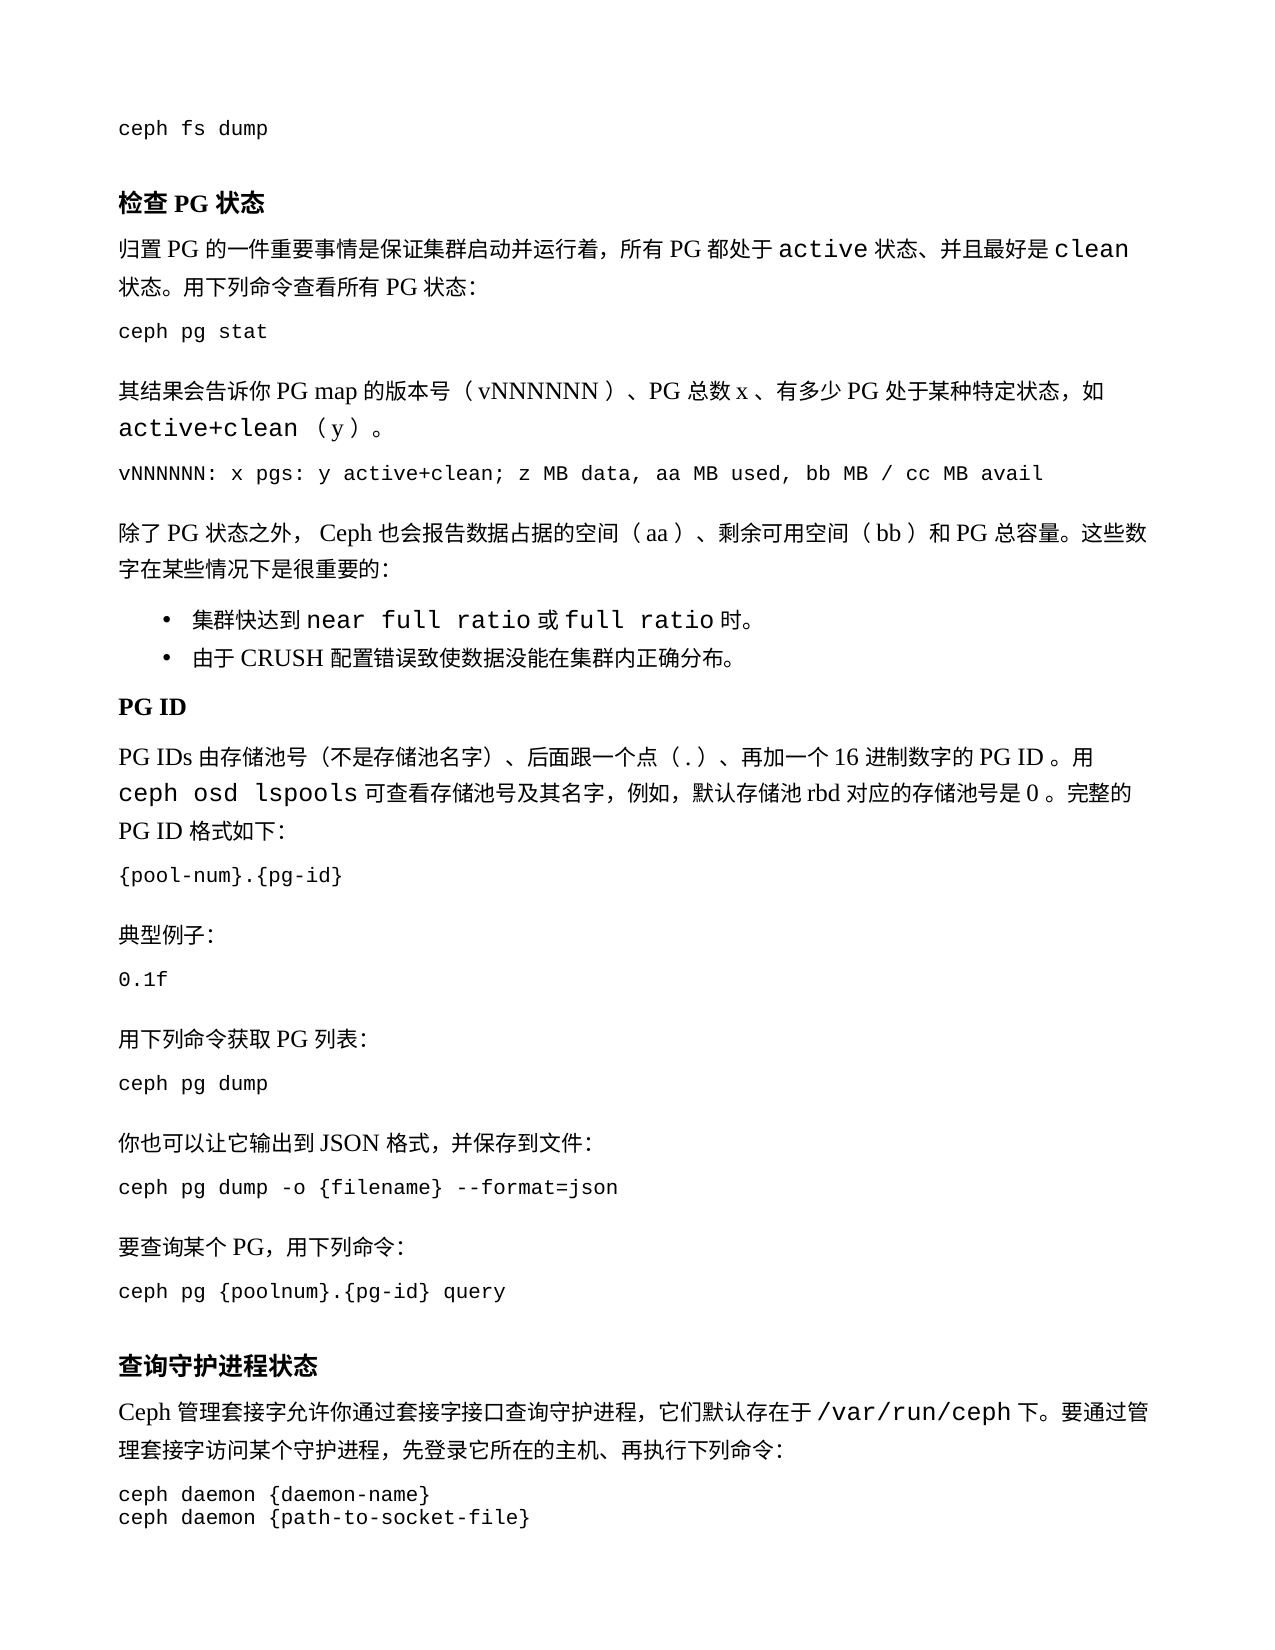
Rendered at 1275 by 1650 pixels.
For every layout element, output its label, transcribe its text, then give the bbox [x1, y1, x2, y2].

text Ceph 管理套接字允许你通过套接字接口查询守护进程，它们默认存在于 /var/run/ceph 下。要通过管理套接字访问某个守护进程，先登录它所在的主机、再执行下列命令： [118, 1395, 1157, 1464]
text ceph fs dump [118, 118, 1157, 142]
text 要查询某个 PG，用下列命令： [118, 1230, 1157, 1262]
text {pool-num}.{pg-id} [118, 864, 1157, 888]
text 其结果会告诉你 PG map 的版本号（ vNNNNNN ）、PG 总数 x 、有多少 PG 处于某种特定状态，如 active+clean （ y ）。 [118, 374, 1157, 443]
text PG ID [118, 692, 1157, 721]
text vNNNNNN: x pgs: y active+clean; z MB data, aa MB used, bb MB / cc MB avail [118, 463, 1157, 487]
text 典型例子： [118, 918, 1157, 949]
list 集群快达到 near full ratio 或 full ratio 时。 [162, 603, 1157, 636]
subtitle 查询守护进程状态 [118, 1346, 1157, 1383]
text 0.1f [118, 969, 1157, 992]
subtitle 检查 PG 状态 [118, 184, 1157, 220]
text ceph pg dump -o {filename} --format=json [118, 1177, 1157, 1200]
text ceph pg {poolnum}.{pg-id} query [118, 1281, 1157, 1304]
text PG IDs 由存储池号（不是存储池名字）、后面跟一个点（ . ）、再加一个 16 进制数字的 PG ID 。用 ceph osd lspools 可查看存储池号及其名字，例如，默认存储池 rbd 对应的存储池号是 0 。完整的 PG ID 格式如下： [118, 740, 1157, 845]
text ceph daemon {path-to-socket-file} [118, 1507, 1157, 1531]
text 用下列命令获取 PG 列表： [118, 1022, 1157, 1053]
text ceph pg dump [118, 1073, 1157, 1096]
text ceph pg stat [118, 321, 1157, 345]
text 除了 PG 状态之外， Ceph 也会报告数据占据的空间（ aa ）、剩余可用空间（ bb ）和 PG 总容量。这些数字在某些情况下是很重要的： [118, 516, 1157, 584]
list 由于 CRUSH 配置错误致使数据没能在集群内正确分布。 [162, 641, 1157, 673]
text ceph daemon {daemon-name} [118, 1484, 1157, 1507]
text 你也可以让它输出到 JSON 格式，并保存到文件： [118, 1126, 1157, 1157]
text 归置 PG 的一件重要事情是保证集群启动并运行着，所有 PG 都处于 active 状态、并且最好是 clean 状态。用下列命令查看所有 PG 状态： [118, 232, 1157, 302]
